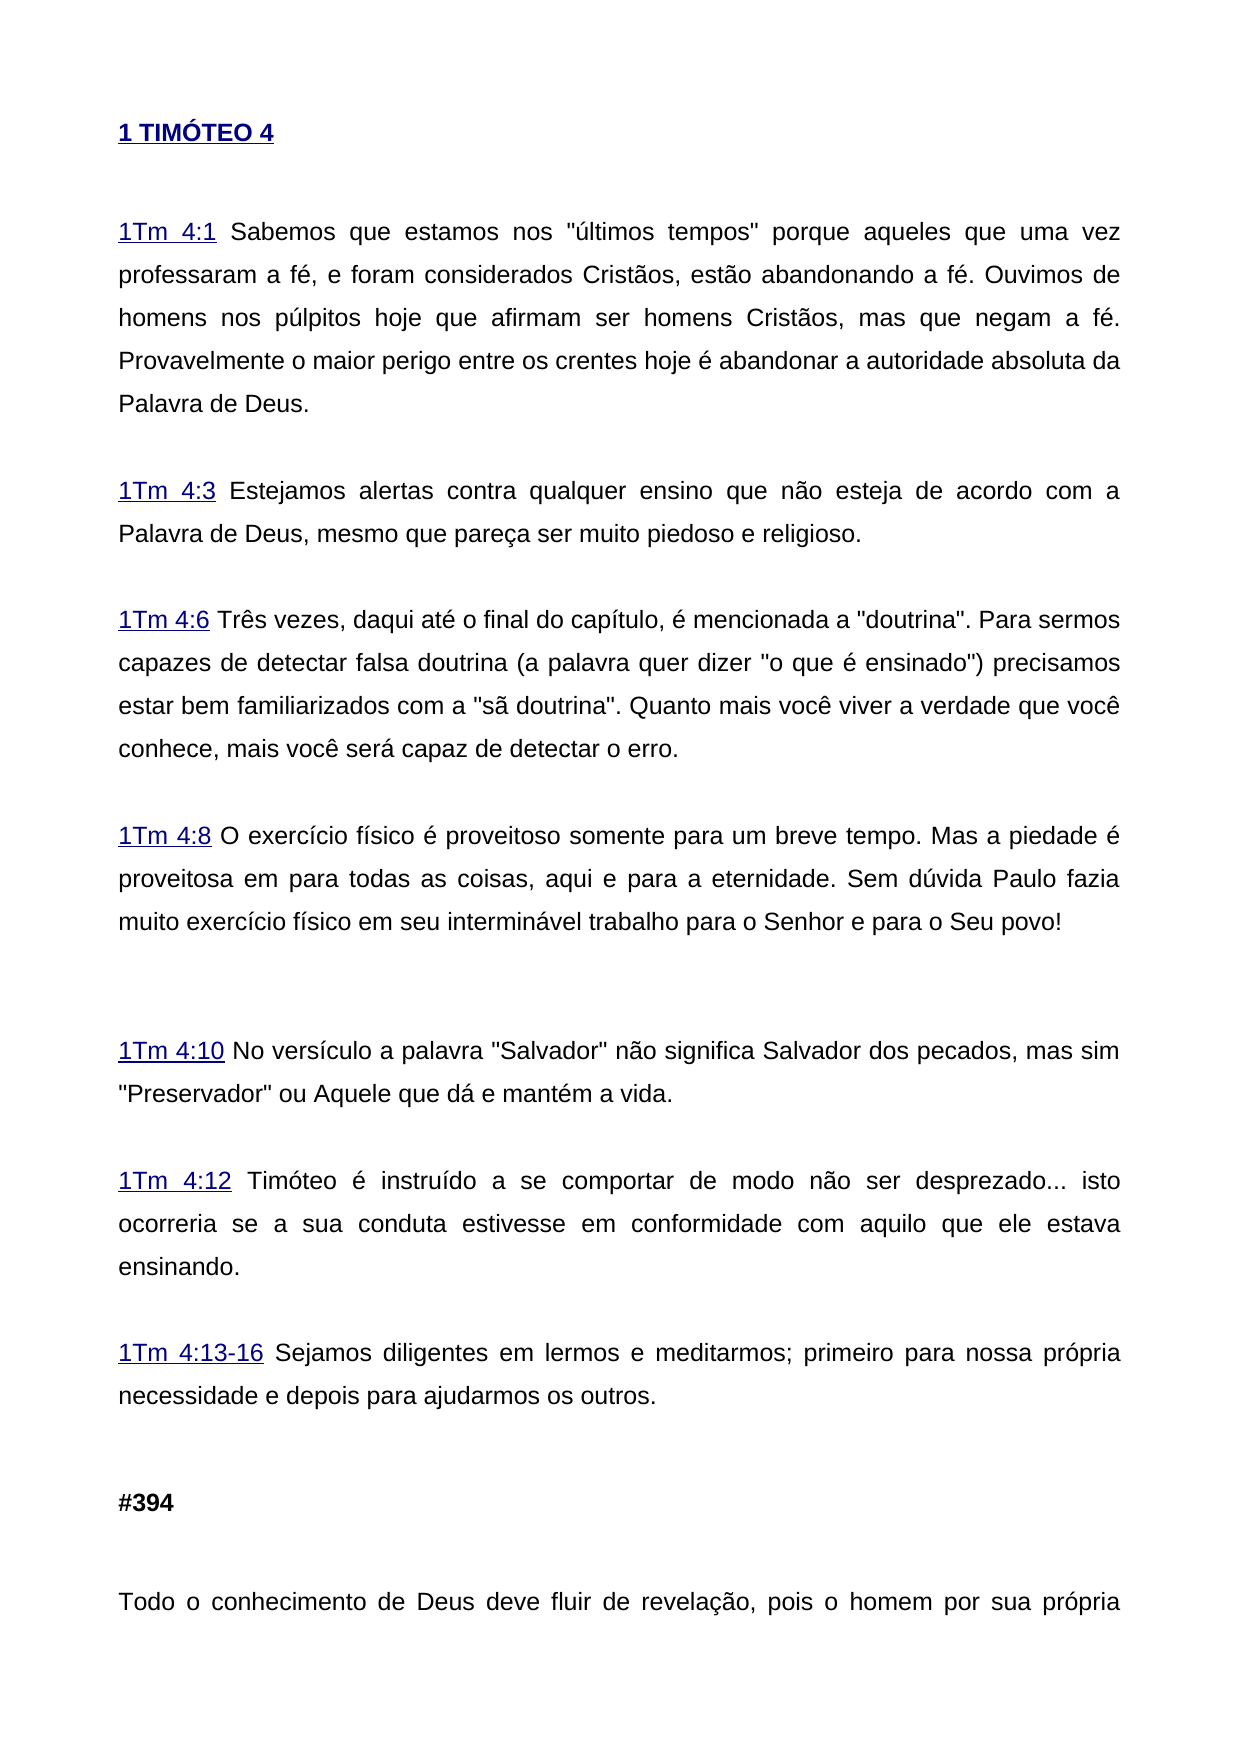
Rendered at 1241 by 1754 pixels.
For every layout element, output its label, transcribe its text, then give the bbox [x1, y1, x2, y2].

text 1Tm 4:3 Estejamos alertas contra qualquer ensino que não esteja de acordo com a Palavra de Deus, mesmo que pareça ser muito piedoso e religioso. [118, 476, 1122, 547]
text 1Tm 4:1 Sabemos que estamos nos "últimos tempos" porque aqueles que uma vez professaram a fé, e foram considerados Cristãos, estão abandonando a fé. Ouvimos de homens nos púlpitos hoje que afirmam ser homens Cristãos, mas que negam a fé. Provavelmente o maior perigo entre os crentes hoje é abandonar a autoridade absoluta da Palavra de Deus. [118, 217, 1122, 418]
text 1Tm 4:10 No versículo a palavra "Salvador" não significa Salvador dos pecados, mas sim "Preservador" ou Aquele que dá e mantém a vida. [118, 1036, 1122, 1108]
subtitle #394 [118, 1488, 1122, 1517]
text 1Tm 4:8 O exercício físico é proveitoso somente para um breve tempo. Mas a piedade é proveitosa em para todas as coisas, aqui e para a eternidade. Sem dúvida Paulo fazia muito exercício físico em seu interminável trabalho para o Senhor e para o Seu povo! [118, 821, 1122, 936]
text 1Tm 4:13-16 Sejamos diligentes em lermos e meditarmos; primeiro para nossa própria necessidade e depois para ajudarmos os outros. [118, 1338, 1122, 1410]
text 1Tm 4:12 Timóteo é instruído a se comportar de modo não ser desprezado... isto ocorreria se a sua conduta estivesse em conformidade com aquilo que ele estava ensinando. [118, 1166, 1122, 1281]
subtitle 1 TIMÓTEO 4 [118, 118, 1122, 147]
text 1Tm 4:6 Três vezes, daqui até o final do capítulo, é mencionada a "doutrina". Para sermos capazes de detectar falsa doutrina (a palavra quer dizer "o que é ensinado") precisamos estar bem familiarizados com a "sã doutrina". Quanto mais você viver a verdade que você conhece, mais você será capaz de detectar o erro. [118, 605, 1122, 763]
text Todo o conhecimento de Deus deve fluir de revelação, pois o homem por sua própria [118, 1587, 1122, 1616]
